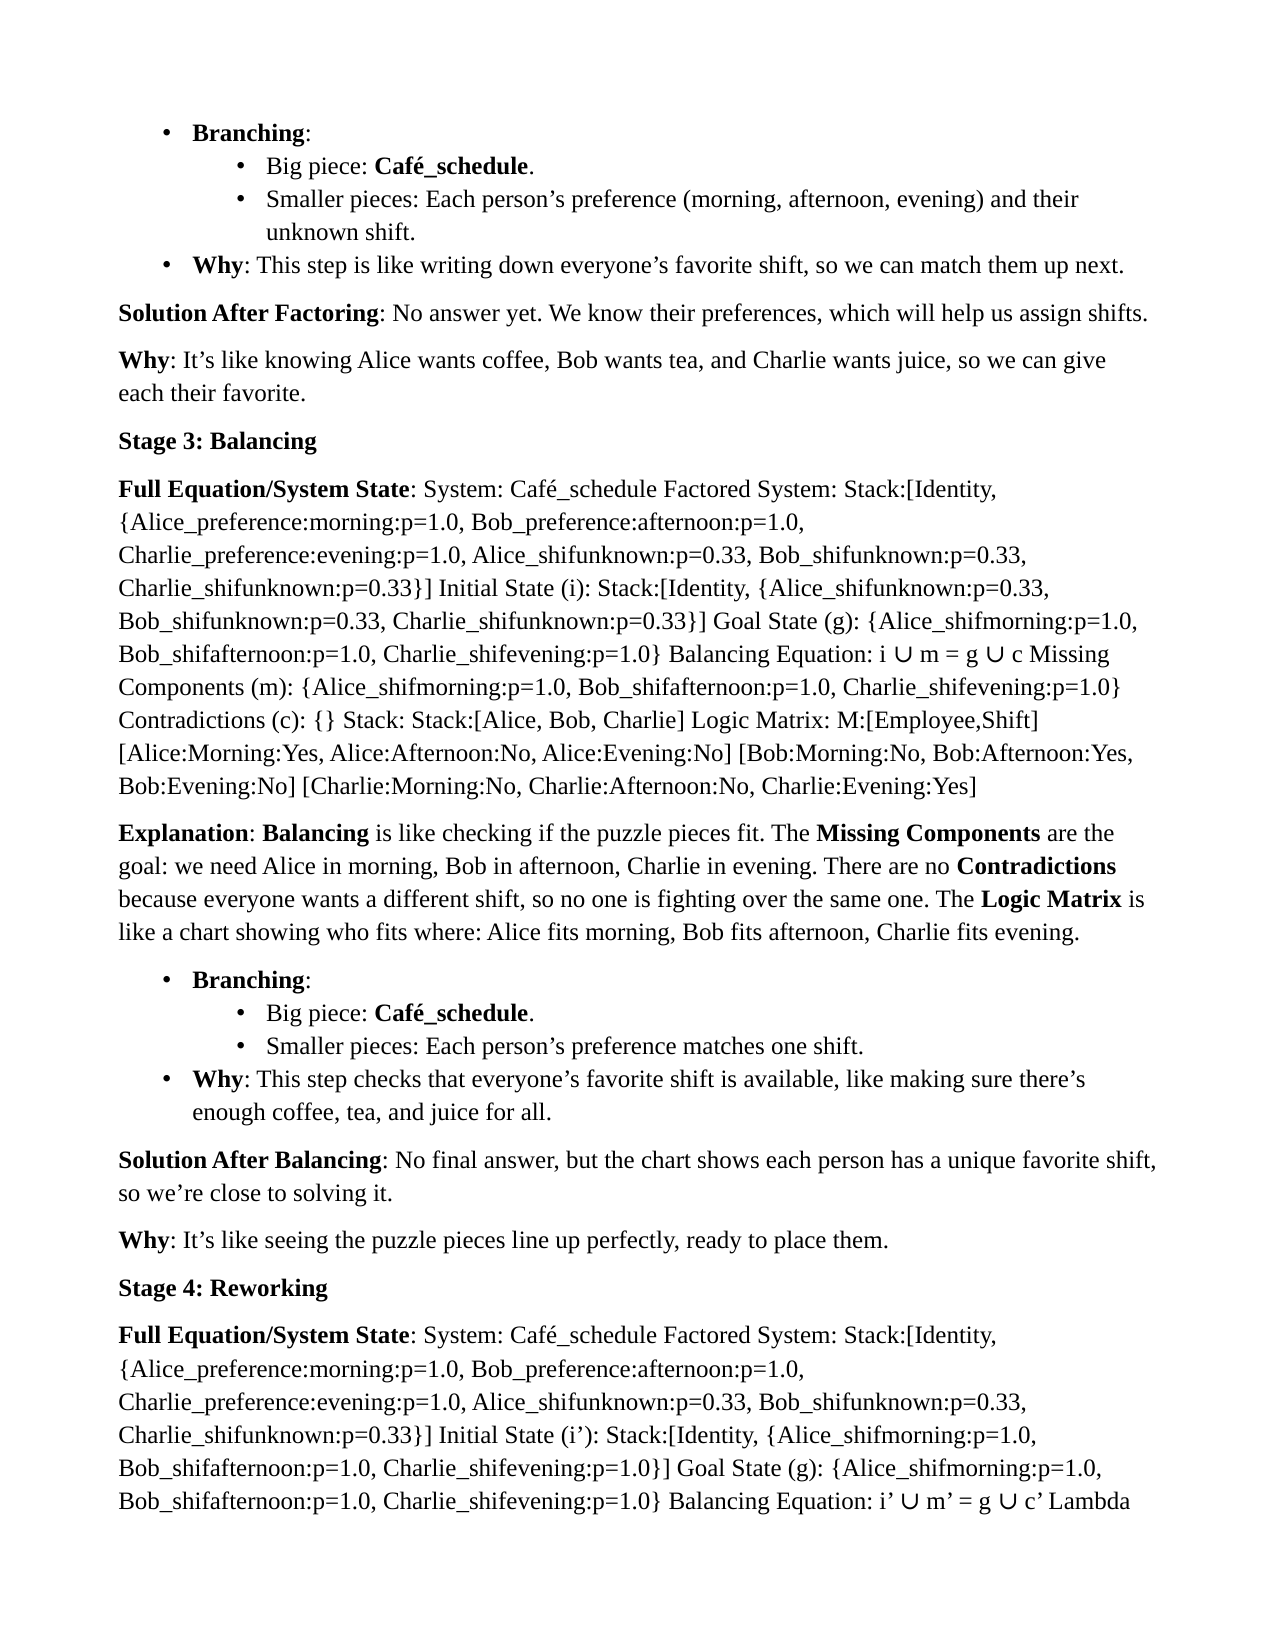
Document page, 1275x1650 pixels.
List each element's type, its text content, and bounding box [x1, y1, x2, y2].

text Stage 4: Reworking [118, 1273, 1157, 1302]
text Why: It’s like seeing the puzzle pieces line up perfectly, ready to place them. [118, 1225, 1157, 1254]
list Smaller pieces: Each person’s preference (morning, afternoon, evening) and their unknown shift. [236, 184, 1157, 246]
text Stage 3: Balancing [118, 426, 1157, 455]
list Why: This step checks that everyone’s favorite shift is available, like making sure there’s enough coffee, tea, and juice for all. [162, 1064, 1157, 1126]
text Solution After Factoring: No answer yet. We know their preferences, which will help us assign shifts. [118, 298, 1157, 327]
text Solution After Balancing: No final answer, but the chart shows each person has a unique favorite shift, so we’re close to solving it. [118, 1145, 1157, 1207]
text Full Equation/System State: System: Café_schedule Factored System: Stack:[Identity, {Alice_preference:morning:p=1.0, Bob_preference:afternoon:p=1.0, Charlie_preference:evening:p=1.0, Alice_shifunknown:p=0.33, Bob_shifunknown:p=0.33, Charlie_shifunknown:p=0.33}] Initial State (i): Stack:[Identity, {Alice_shifunknown:p=0.33, Bob_shifunknown:p=0.33, Charlie_shifunknown:p=0.33}] Goal State (g): {Alice_shifmorning:p=1.0, Bob_shifafternoon:p=1.0, Charlie_shifevening:p=1.0} Balancing Equation: i ∪ m = g ∪ c Missing Components (m): {Alice_shifmorning:p=1.0, Bob_shifafternoon:p=1.0, Charlie_shifevening:p=1.0} Contradictions (c): {} Stack: Stack:[Alice, Bob, Charlie] Logic Matrix: M:[Employee,Shift] [Alice:Morning:Yes, Alice:Afternoon:No, Alice:Evening:No] [Bob:Morning:No, Bob:Afternoon:Yes, Bob:Evening:No] [Charlie:Morning:No, Charlie:Afternoon:No, Charlie:Evening:Yes] [118, 474, 1157, 799]
text Full Equation/System State: System: Café_schedule Factored System: Stack:[Identity, {Alice_preference:morning:p=1.0, Bob_preference:afternoon:p=1.0, Charlie_preference:evening:p=1.0, Alice_shifunknown:p=0.33, Bob_shifunknown:p=0.33, Charlie_shifunknown:p=0.33}] Initial State (i’): Stack:[Identity, {Alice_shifmorning:p=1.0, Bob_shifafternoon:p=1.0, Charlie_shifevening:p=1.0}] Goal State (g): {Alice_shifmorning:p=1.0, Bob_shifafternoon:p=1.0, Charlie_shifevening:p=1.0} Balancing Equation: i’ ∪ m’ = g ∪ c’ Lambda [118, 1321, 1157, 1514]
list Big piece: Café_schedule. [236, 151, 1157, 180]
text Why: It’s like knowing Alice wants coffee, Bob wants tea, and Charlie wants juice, so we can give each their favorite. [118, 345, 1157, 407]
list Big piece: Café_schedule. [236, 998, 1157, 1027]
list Smaller pieces: Each person’s preference matches one shift. [236, 1031, 1157, 1060]
list Branching: [162, 118, 1157, 147]
list Why: This step is like writing down everyone’s favorite shift, so we can match them up next. [162, 250, 1157, 279]
list Branching: [162, 965, 1157, 994]
text Explanation: Balancing is like checking if the puzzle pieces fit. The Missing Components are the goal: we need Alice in morning, Bob in afternoon, Charlie in evening. There are no Contradictions because everyone wants a different shift, so no one is fighting over the same one. The Logic Matrix is like a chart showing who fits where: Alice fits morning, Bob fits afternoon, Charlie fits evening. [118, 818, 1157, 946]
